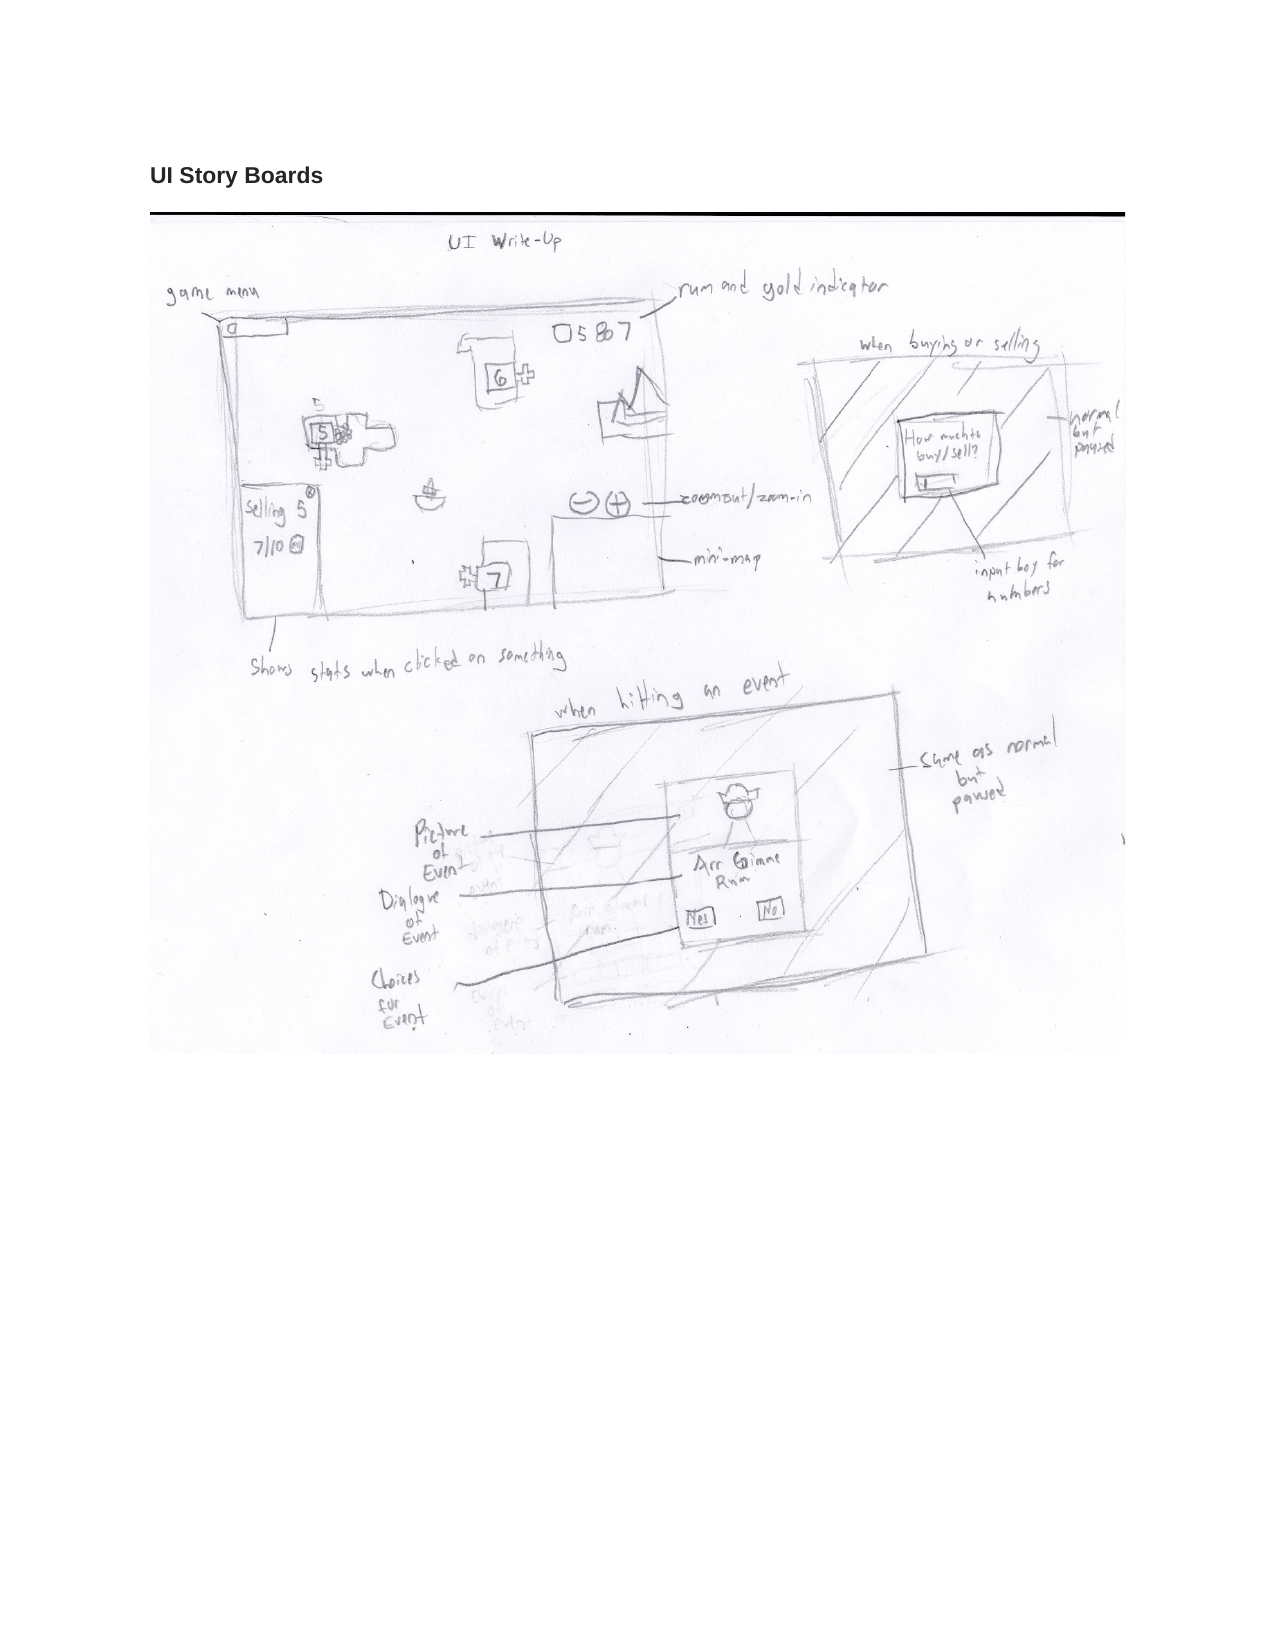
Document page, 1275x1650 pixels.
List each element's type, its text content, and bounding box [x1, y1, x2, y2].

text UI Story Boards [150, 162, 1125, 188]
picture [150, 212, 1125, 1054]
